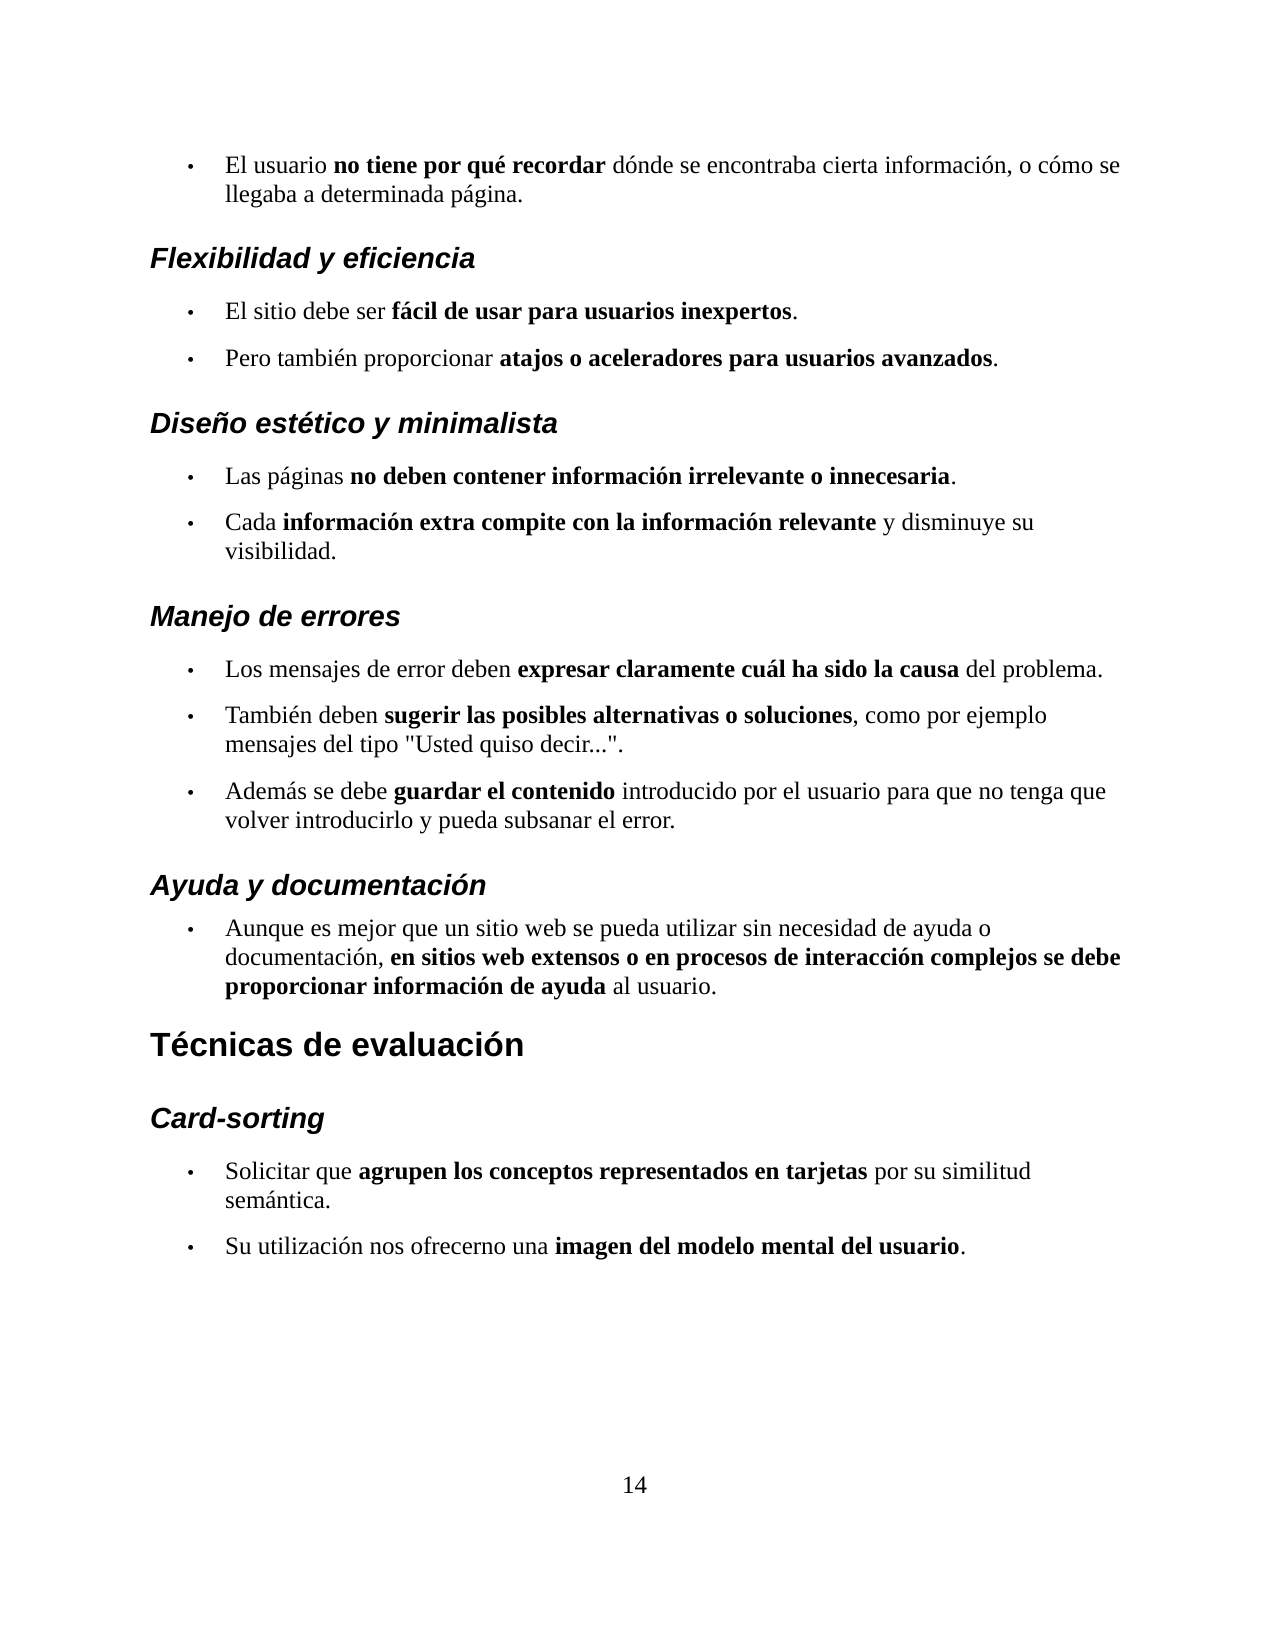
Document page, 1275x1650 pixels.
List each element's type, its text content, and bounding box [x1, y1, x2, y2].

subtitle Diseño estético y minimalista [150, 406, 1125, 439]
subtitle Card-sorting [150, 1101, 1125, 1134]
subtitle Manejo de errores [150, 599, 1125, 632]
list Las páginas no deben contener información irrelevante o innecesaria. [187, 461, 1125, 489]
list El usuario no tiene por qué recordar dónde se encontraba cierta información, o cómo se llegaba a determinada página. [187, 150, 1125, 207]
list Su utilización nos ofrecerno una imagen del modelo mental del usuario. [187, 1231, 1125, 1260]
subtitle Ayuda y documentación [150, 867, 1125, 901]
list Además se debe guardar el contenido introducido por el usuario para que no tenga que volver introducirlo y pueda subsanar el error. [187, 776, 1125, 833]
list El sitio debe ser fácil de usar para usuarios inexpertos. [187, 296, 1125, 325]
subtitle Técnicas de evaluación [150, 1025, 1125, 1063]
list Aunque es mejor que un sitio web se pueda utilizar sin necesidad de ayuda o documentación, en sitios web extensos o en procesos de interacción complejos se debe proporcionar información de ayuda al usuario. [187, 913, 1125, 1000]
subtitle Flexibilidad y eficiencia [150, 241, 1125, 275]
list También deben sugerir las posibles alternativas o soluciones, como por ejemplo mensajes del tipo "Usted quiso decir...". [187, 701, 1125, 758]
list Los mensajes de error deben expresar claramente cuál ha sido la causa del problema. [187, 654, 1125, 683]
list Solicitar que agrupen los conceptos representados en tarjetas por su similitud semántica. [187, 1156, 1125, 1213]
list Pero también proporcionar atajos o aceleradores para usuarios avanzados. [187, 343, 1125, 372]
list Cada información extra compite con la información relevante y disminuye su visibilidad. [187, 507, 1125, 565]
